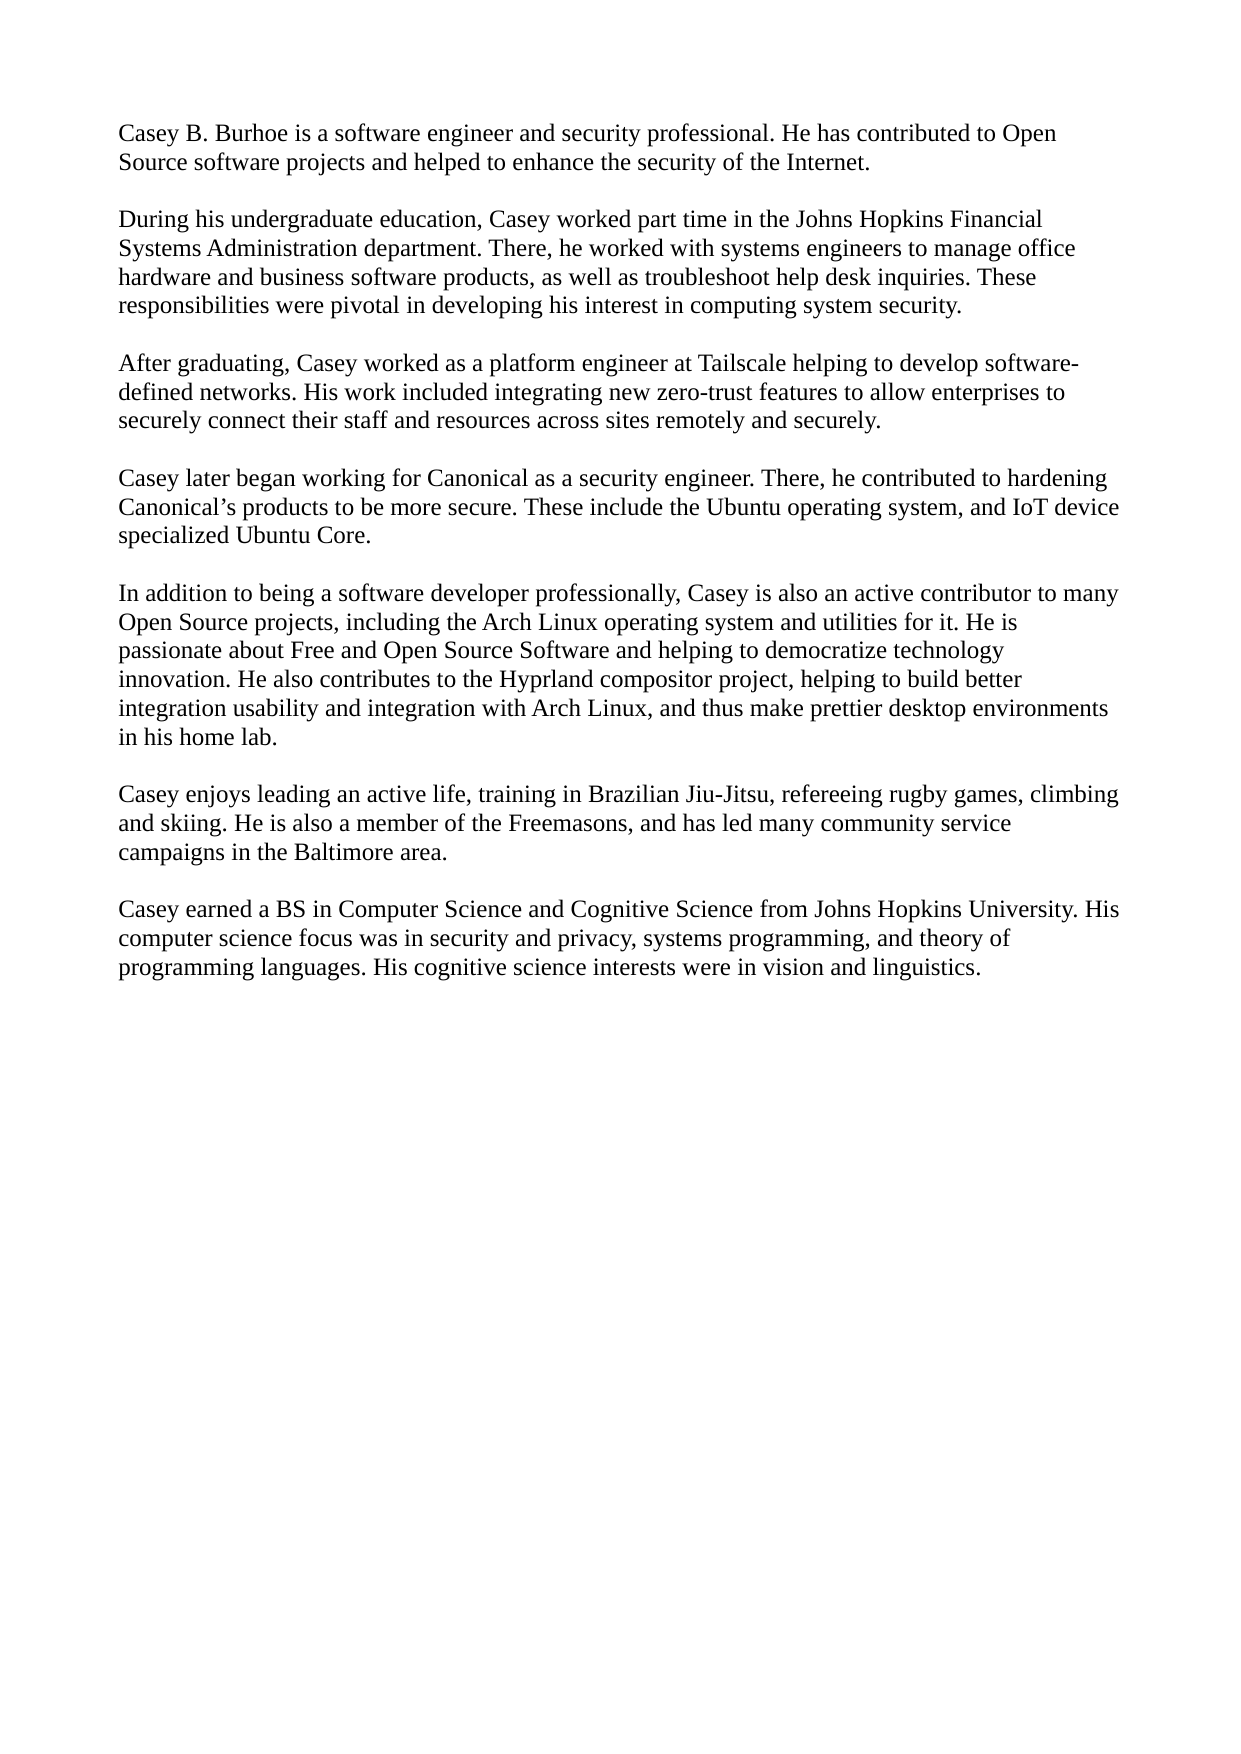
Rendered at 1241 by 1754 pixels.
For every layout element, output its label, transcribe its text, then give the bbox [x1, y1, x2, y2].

text During his undergraduate education, Casey worked part time in the Johns Hopkins Financial Systems Administration department. There, he worked with systems engineers to manage office hardware and business software products, as well as troubleshoot help desk inquiries. These responsibilities were pivotal in developing his interest in computing system security. [118, 204, 1122, 319]
text Casey B. Burhoe is a software engineer and security professional. He has contributed to Open Source software projects and helped to enhance the security of the Internet. [118, 118, 1122, 176]
text After graduating, Casey worked as a platform engineer at Tailscale helping to develop software-defined networks. His work included integrating new zero-trust features to allow enterprises to securely connect their staff and resources across sites remotely and securely. [118, 348, 1122, 434]
text Casey enjoys leading an active life, training in Brazilian Jiu-Jitsu, refereeing rugby games, climbing and skiing. He is also a member of the Freemasons, and has led many community service campaigns in the Baltimore area. [118, 779, 1122, 866]
text In addition to being a software developer professionally, Casey is also an active contributor to many Open Source projects, including the Arch Linux operating system and utilities for it. He is passionate about Free and Open Source Software and helping to democratize technology innovation. He also contributes to the Hyprland compositor project, helping to build better integration usability and integration with Arch Linux, and thus make prettier desktop environments in his home lab. [118, 578, 1122, 751]
text Casey later began working for Canonical as a security engineer. There, he contributed to hardening Canonical’s products to be more secure. These include the Ubuntu operating system, and IoT device specialized Ubuntu Core. [118, 463, 1122, 549]
text Casey earned a BS in Computer Science and Cognitive Science from Johns Hopkins University. His computer science focus was in security and privacy, systems programming, and theory of programming languages. His cognitive science interests were in vision and linguistics. [118, 894, 1122, 981]
